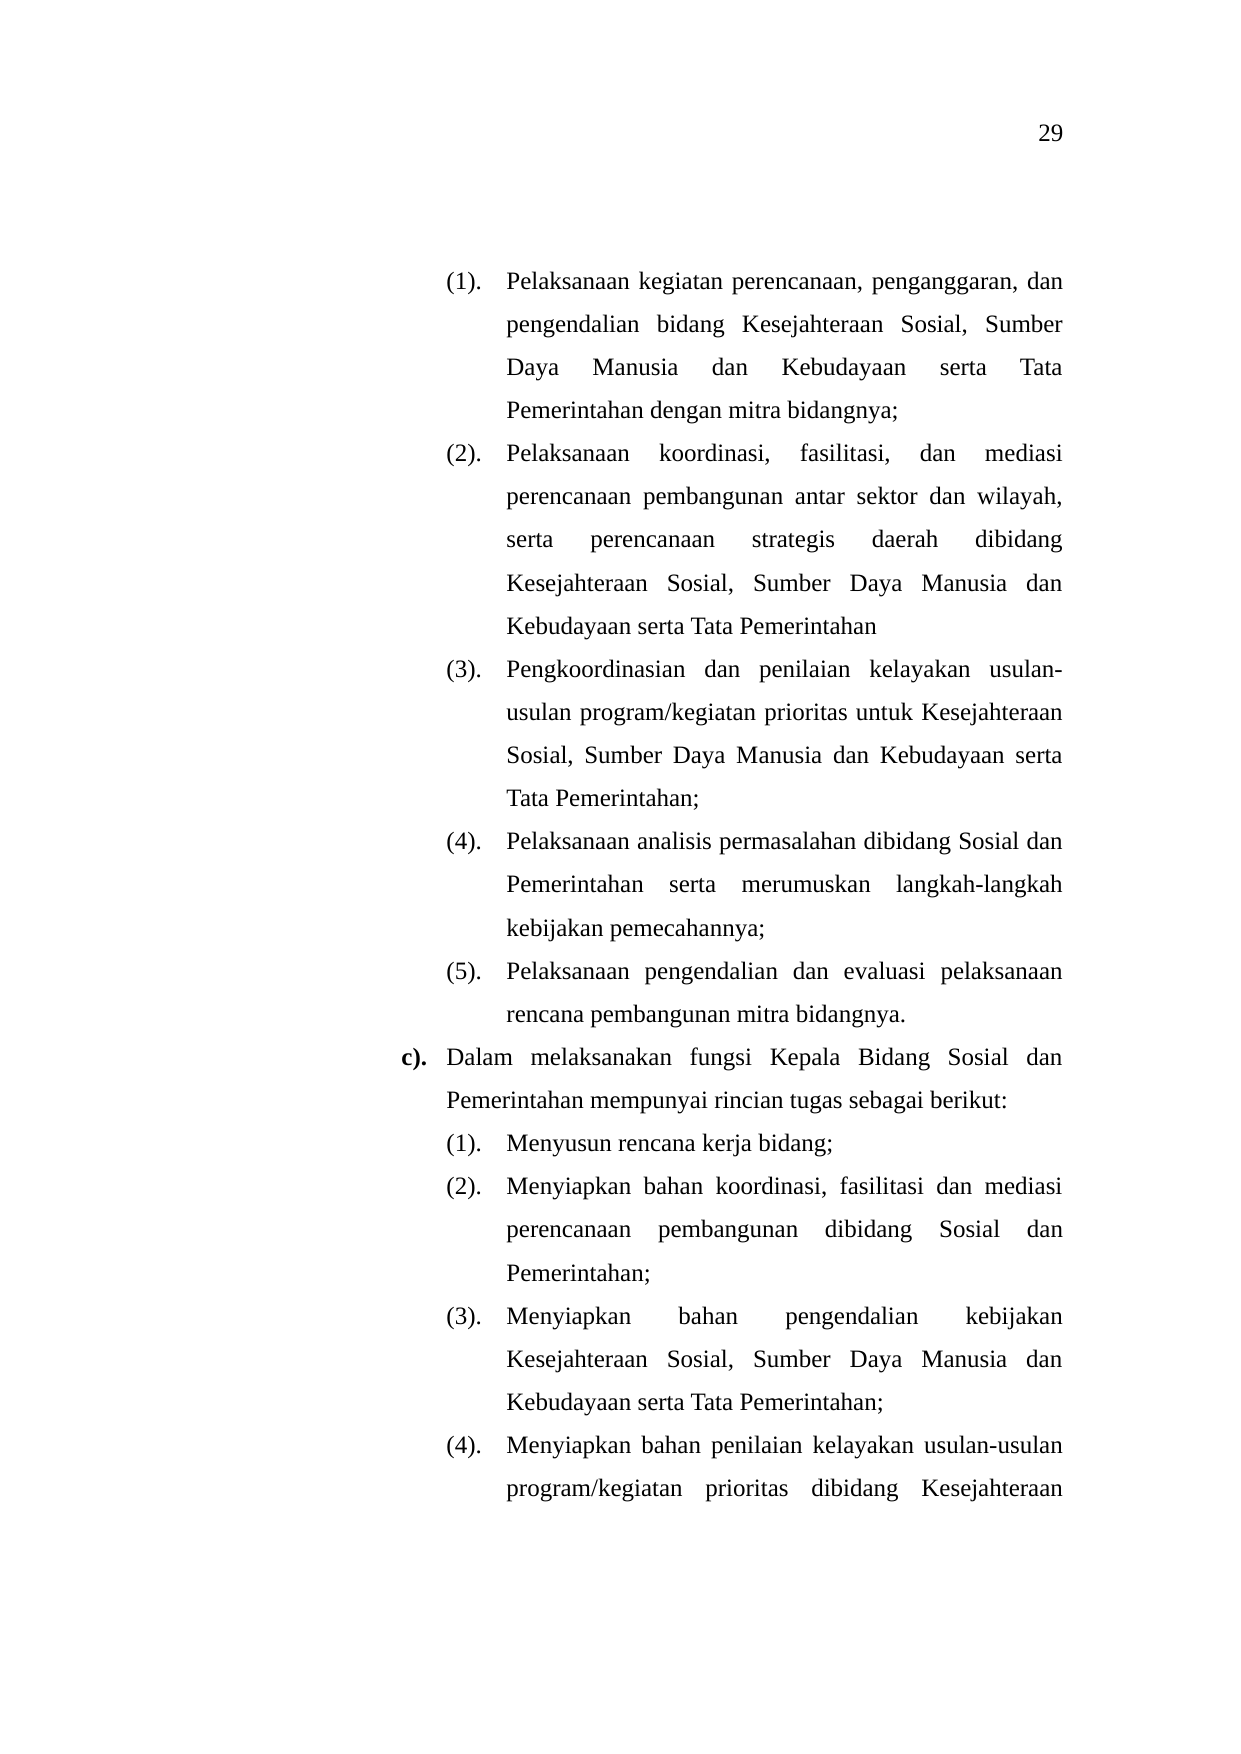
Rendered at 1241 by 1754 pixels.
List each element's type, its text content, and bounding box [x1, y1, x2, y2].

list Menyiapkan bahan penilaian kelayakan usulan-usulan program/kegiatan prioritas dibidang Kesejahteraan [446, 1430, 1063, 1502]
list Dalam melaksanakan fungsi Kepala Bidang Sosial dan Pemerintahan mempunyai rincian tugas sebagai berikut: [401, 1042, 1063, 1114]
list Menyusun rencana kerja bidang; [446, 1128, 1063, 1157]
list Menyiapkan bahan koordinasi, fasilitasi dan mediasi perencanaan pembangunan dibidang Sosial dan Pemerintahan; [446, 1171, 1063, 1286]
list Menyiapkan bahan pengendalian kebijakan Kesejahteraan Sosial, Sumber Daya Manusia dan Kebudayaan serta Tata Pemerintahan; [446, 1301, 1063, 1416]
list Pelaksanaan kegiatan perencanaan, penganggaran, dan pengendalian bidang Kesejahteraan Sosial, Sumber Daya Manusia dan Kebudayaan serta Tata Pemerintahan dengan mitra bidangnya; [446, 266, 1063, 424]
list Pelaksanaan koordinasi, fasilitasi, dan mediasi perencanaan pembangunan antar sektor dan wilayah, serta perencanaan strategis daerah dibidang Kesejahteraan Sosial, Sumber Daya Manusia dan Kebudayaan serta Tata Pemerintahan [446, 438, 1063, 639]
list Pengkoordinasian dan penilaian kelayakan usulan-usulan program/kegiatan prioritas untuk Kesejahteraan Sosial, Sumber Daya Manusia dan Kebudayaan serta Tata Pemerintahan; [446, 654, 1063, 812]
list Pelaksanaan analisis permasalahan dibidang Sosial dan Pemerintahan serta merumuskan langkah-langkah kebijakan pemecahannya; [446, 826, 1063, 941]
list Pelaksanaan pengendalian dan evaluasi pelaksanaan rencana pembangunan mitra bidangnya. [446, 956, 1063, 1028]
